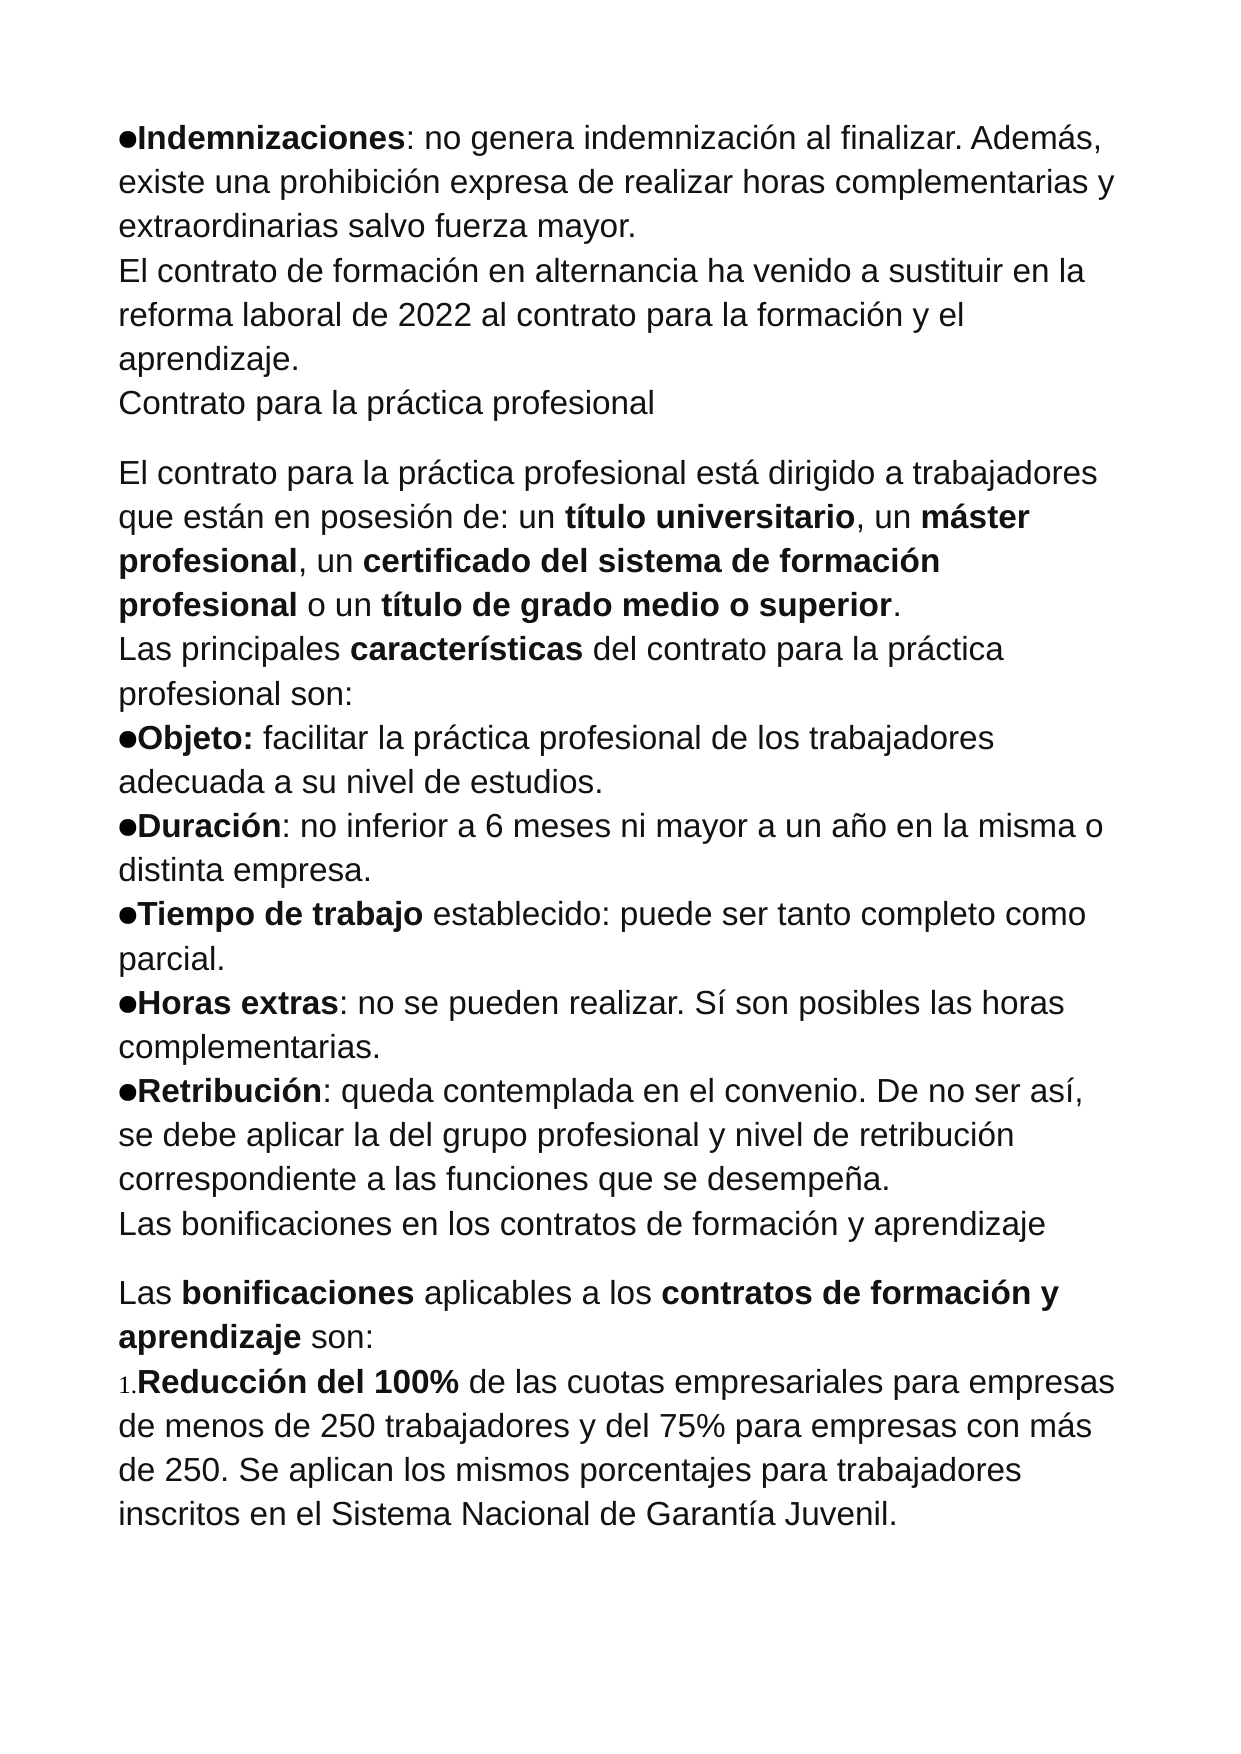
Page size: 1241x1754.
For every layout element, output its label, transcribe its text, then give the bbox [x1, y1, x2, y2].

subtitle Contrato para la práctica profesional [118, 383, 1122, 422]
text El contrato de formación en alternancia ha venido a sustituir en la reforma laboral de 2022 al contrato para la formación y el aprendizaje. [118, 251, 1122, 377]
text El contrato para la práctica profesional está dirigido a trabajadores que están en posesión de: un título universitario, un máster profesional, un certificado del sistema de formación profesional o un título de grado medio o superior. [118, 453, 1122, 624]
list Indemnizaciones: no genera indemnización al finalizar. Además, existe una prohibición expresa de realizar horas complementarias y extraordinarias salvo fuerza mayor. [118, 118, 1122, 245]
list Tiempo de trabajo establecido: puede ser tanto completo como parcial. [118, 894, 1122, 977]
list Duración: no inferior a 6 meses ni mayor a un año en la misma o distinta empresa. [118, 806, 1122, 889]
subtitle Las bonificaciones en los contratos de formación y aprendizaje [118, 1204, 1122, 1242]
text Las bonificaciones aplicables a los contratos de formación y aprendizaje son: [118, 1273, 1122, 1356]
list Reducción del 100% de las cuotas empresariales para empresas de menos de 250 trabajadores y del 75% para empresas con más de 250. Se aplican los mismos porcentajes para trabajadores inscritos en el Sistema Nacional de Garantía Juvenil. [118, 1362, 1122, 1533]
text Las principales características del contrato para la práctica profesional son: [118, 629, 1122, 712]
list Objeto: facilitar la práctica profesional de los trabajadores adecuada a su nivel de estudios. [118, 718, 1122, 800]
list Horas extras: no se pueden realizar. Sí son posibles las horas complementarias. [118, 983, 1122, 1065]
list Retribución: queda contemplada en el convenio. De no ser así, se debe aplicar la del grupo profesional y nivel de retribución correspondiente a las funciones que se desempeña. [118, 1071, 1122, 1198]
